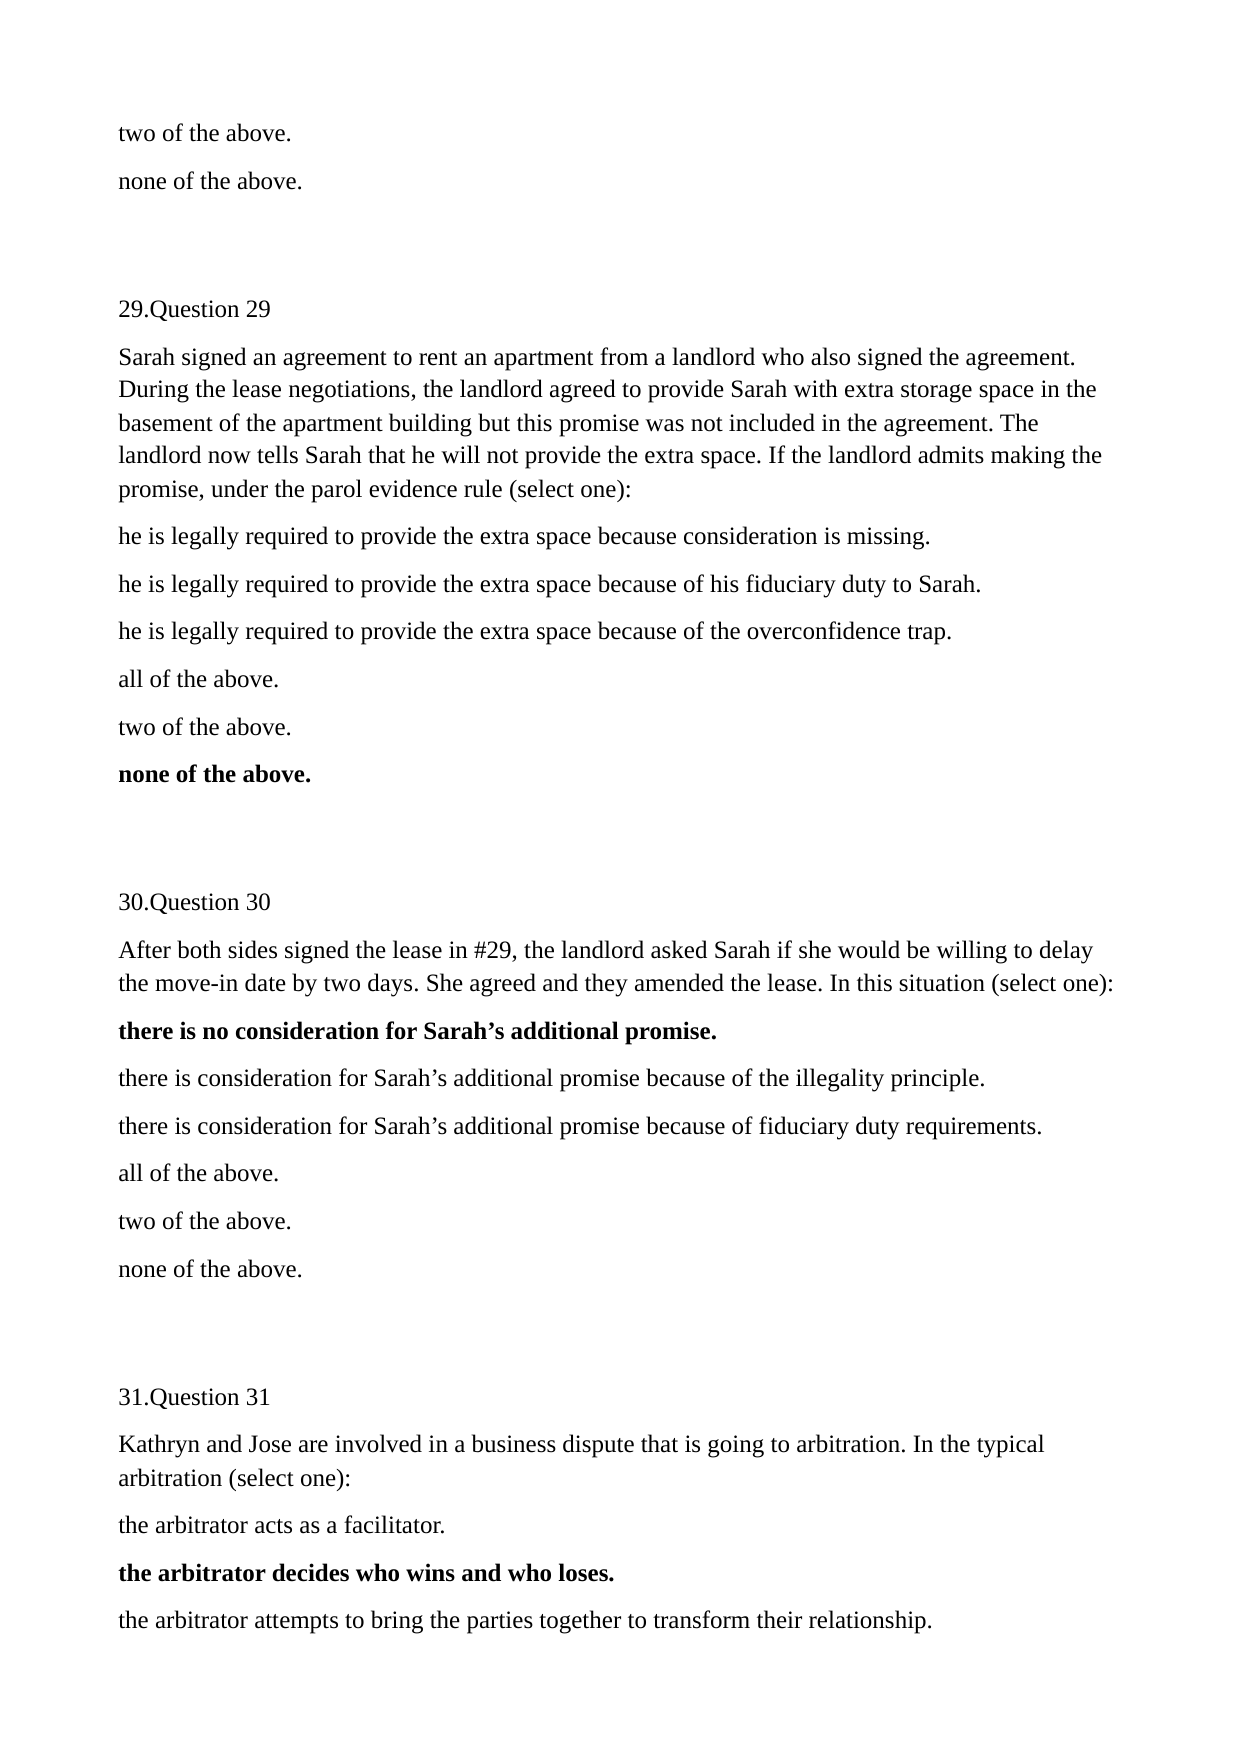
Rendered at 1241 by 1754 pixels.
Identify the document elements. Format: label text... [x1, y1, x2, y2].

text 30.Question 30 [118, 887, 1122, 916]
text Kathryn and Jose are involved in a business dispute that is going to arbitration. In the typical arbitration (select one): [118, 1429, 1122, 1491]
text Sarah signed an agreement to rent an apartment from a landlord who also signed the agreement. During the lease negotiations, the landlord agreed to provide Sarah with extra storage space in the basement of the apartment building but this promise was not included in the agreement. The landlord now tells Sarah that he will not provide the extra space. If the landlord admits making the promise, under the parol evidence rule (select one): [118, 342, 1122, 502]
text there is no consideration for Sarah’s additional promise. [118, 1016, 1122, 1044]
text two of the above. [118, 712, 1122, 740]
text he is legally required to provide the extra space because of the overconfidence trap. [118, 616, 1122, 645]
text two of the above. [118, 1206, 1122, 1235]
text there is consideration for Sarah’s additional promise because of fiduciary duty requirements. [118, 1111, 1122, 1140]
text all of the above. [118, 664, 1122, 693]
text the arbitrator attempts to bring the parties together to transform their relationship. [118, 1605, 1122, 1634]
text he is legally required to provide the extra space because consideration is missing. [118, 521, 1122, 550]
text there is consideration for Sarah’s additional promise because of the illegality principle. [118, 1063, 1122, 1092]
text he is legally required to provide the extra space because of his fiduciary duty to Sarah. [118, 569, 1122, 598]
text all of the above. [118, 1158, 1122, 1187]
text none of the above. [118, 166, 1122, 194]
text the arbitrator acts as a facilitator. [118, 1510, 1122, 1539]
text none of the above. [118, 1254, 1122, 1282]
text 29.Question 29 [118, 294, 1122, 323]
text two of the above. [118, 118, 1122, 147]
text none of the above. [118, 759, 1122, 788]
text After both sides signed the lease in #29, the landlord asked Sarah if she would be willing to delay the move-in date by two days. She agreed and they amended the lease. In this situation (select one): [118, 935, 1122, 997]
text the arbitrator decides who wins and who loses. [118, 1558, 1122, 1587]
text 31.Question 31 [118, 1382, 1122, 1411]
